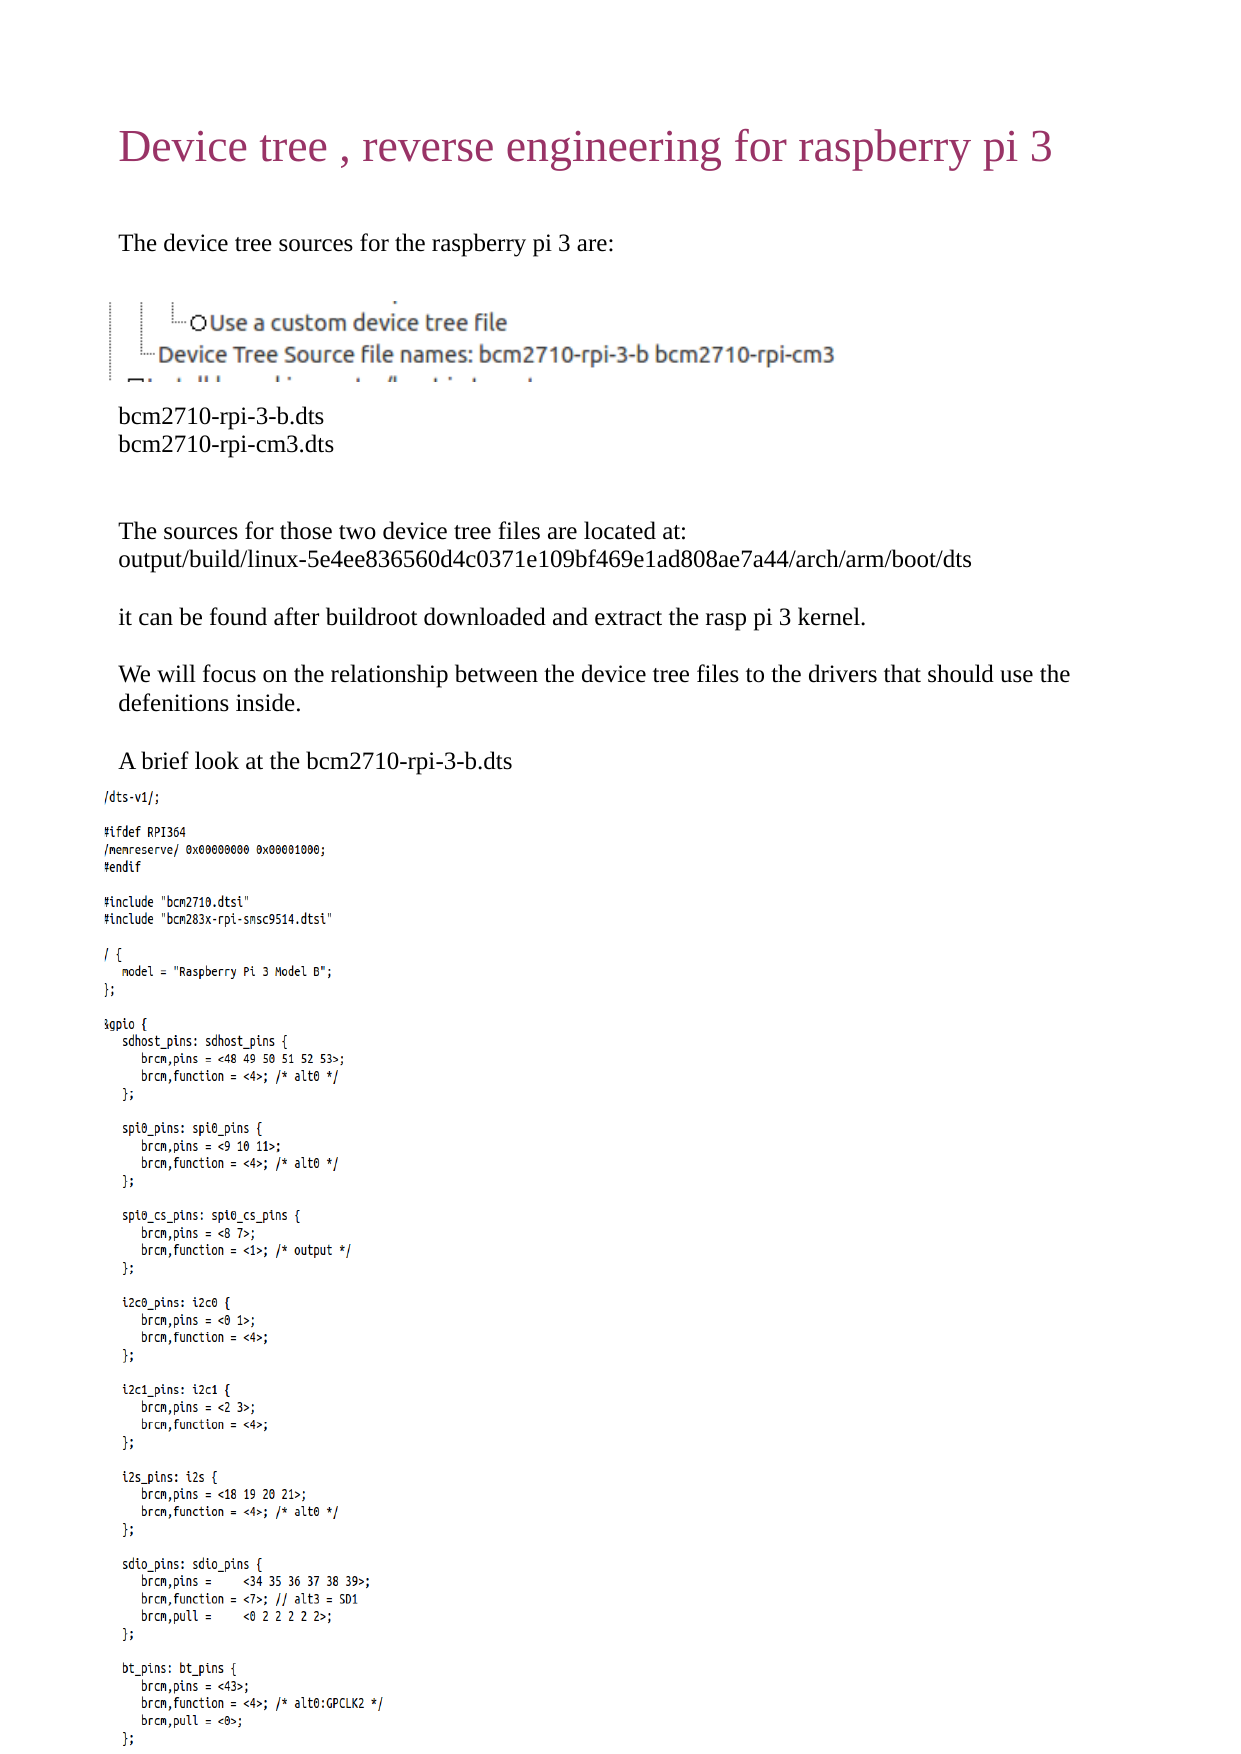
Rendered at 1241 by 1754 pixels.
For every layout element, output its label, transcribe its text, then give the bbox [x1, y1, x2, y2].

text bcm2710-rpi-3-b.dts [118, 401, 1122, 429]
text The device tree sources for the raspberry pi 3 are: [118, 228, 1122, 257]
text The sources for those two device tree files are located at: [118, 516, 1122, 544]
text bcm2710-rpi-cm3.dts [118, 429, 1122, 458]
text output/build/linux-5e4ee836560d4c0371e109bf469e1ad808ae7a44/arch/arm/boot/dts [118, 544, 1122, 573]
picture [104, 790, 479, 1754]
text Device tree , reverse engineering for raspberry pi 3 [118, 118, 1122, 171]
text it can be found after buildroot downloaded and extract the rasp pi 3 kernel. [118, 602, 1122, 631]
text We will focus on the relationship between the device tree files to the drivers that should use the defenitions inside. [118, 659, 1122, 717]
picture [108, 301, 959, 382]
text A brief look at the bcm2710-rpi-3-b.dts [118, 746, 1122, 774]
